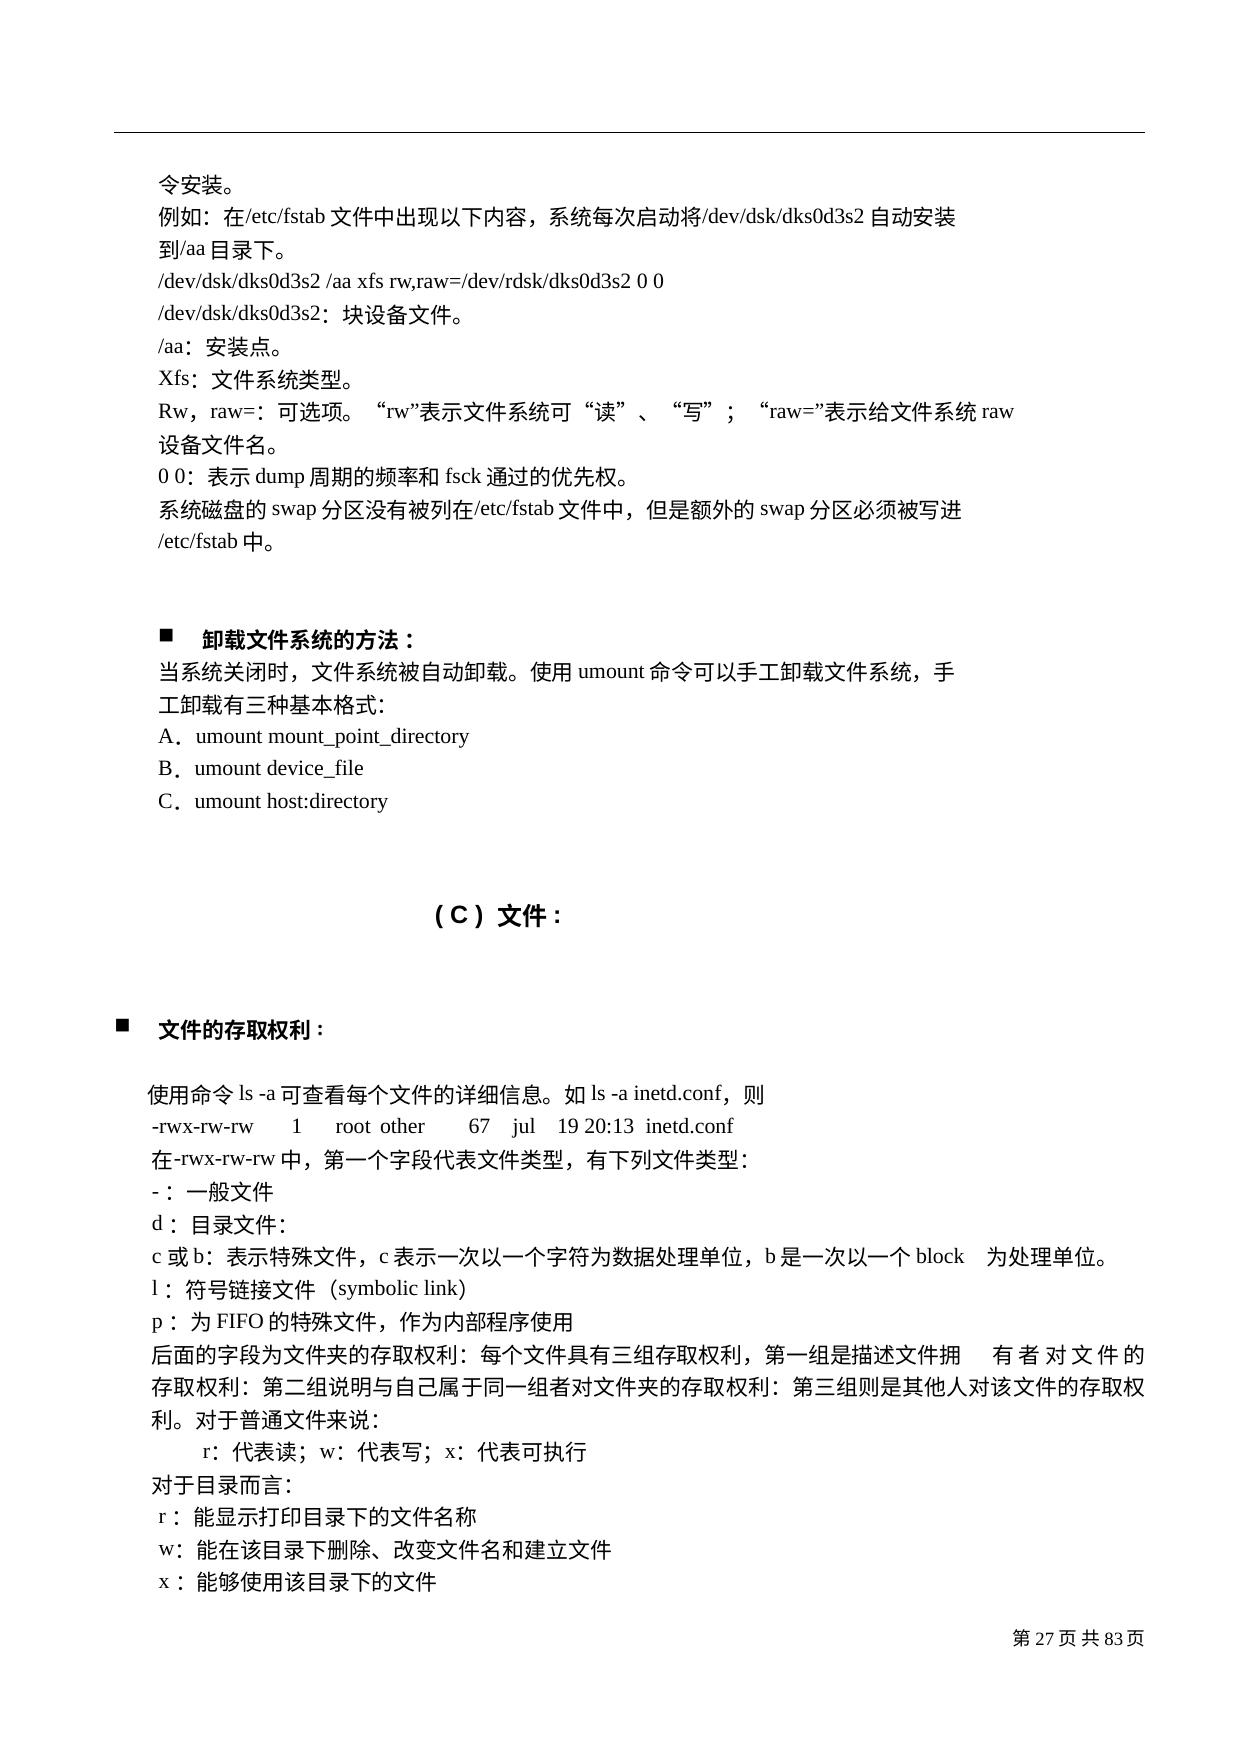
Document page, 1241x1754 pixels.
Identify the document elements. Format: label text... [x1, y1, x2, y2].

text 工卸载有三种基本格式： [114, 682, 1145, 714]
text 令安装。 [114, 162, 1145, 194]
text r：代表读；w：代表写；x：代表可执行 [114, 1429, 1145, 1462]
list umount device_file [158, 747, 1145, 779]
text - ：一般文件 [114, 1169, 1145, 1202]
text 系统磁盘的swap分区没有被列在/etc/fstab文件中，但是额外的swap分区必须被写进 [114, 487, 1145, 519]
text 对于目录而言： [114, 1462, 1145, 1494]
text c 或b：表示特殊文件，c表示一次以一个字符为数据处理单位，b是一次以一个block 为处理单位。 [152, 1234, 1145, 1267]
text 后面的字段为文件夹的存取权利：每个文件具有三组存取权利，第一组是描述文件拥 有者对文件的存取权利：第二组说明与自己属于同一组者对文件夹的存取权利：第三组则是其他人对该文件的存取权利。对于普通文件来说： [152, 1332, 1145, 1429]
text 在-rwx-rw-rw中，第一个字段代表文件类型，有下列文件类型： [114, 1137, 1145, 1169]
text /etc/fstab中。 [114, 519, 1145, 552]
text 到/aa目录下。 [114, 227, 1145, 259]
text p ：为FIFO的特殊文件，作为内部程序使用 [114, 1299, 1145, 1332]
subtitle ( C ) 文件 : [383, 877, 1145, 942]
text 当系统关闭时，文件系统被自动卸载。使用umount命令可以手工卸载文件系统，手 [114, 649, 1145, 682]
text -rwx-rw-rw 1 root other 67 jul 19 20:13 inetd.conf [114, 1104, 1145, 1137]
text Rw，raw=：可选项。“rw”表示文件系统可“读”、“写”；“raw=”表示给文件系统raw [114, 389, 1145, 422]
text w：能在该目录下删除、改变文件名和建立文件 [114, 1527, 1145, 1559]
text /dev/dsk/dks0d3s2：块设备文件。 [114, 292, 1145, 324]
list 文件的存取权利 : [114, 1007, 1145, 1039]
text d ：目录文件： [114, 1202, 1145, 1234]
text 例如：在/etc/fstab文件中出现以下内容，系统每次启动将/dev/dsk/dks0d3s2自动安装 [114, 194, 1145, 227]
text r ：能显示打印目录下的文件名称 [114, 1494, 1145, 1527]
list 卸载文件系统的方法 ： [158, 617, 1145, 649]
text 设备文件名。 [114, 422, 1145, 454]
text x ：能够使用该目录下的文件 [114, 1559, 1145, 1592]
text 使用命令ls -a可查看每个文件的详细信息。如ls -a inetd.conf，则 [114, 1072, 1145, 1104]
text l ：符号链接文件（symbolic link） [114, 1267, 1145, 1299]
list umount host:directory [158, 779, 1145, 812]
text 0 0：表示dump周期的频率和fsck通过的优先权。 [114, 454, 1145, 487]
text /aa：安装点。 [114, 324, 1145, 357]
list umount mount_point_directory [158, 714, 1145, 747]
text /dev/dsk/dks0d3s2 /aa xfs rw,raw=/dev/rdsk/dks0d3s2 0 0 [114, 259, 1145, 292]
text Xfs：文件系统类型。 [114, 357, 1145, 389]
